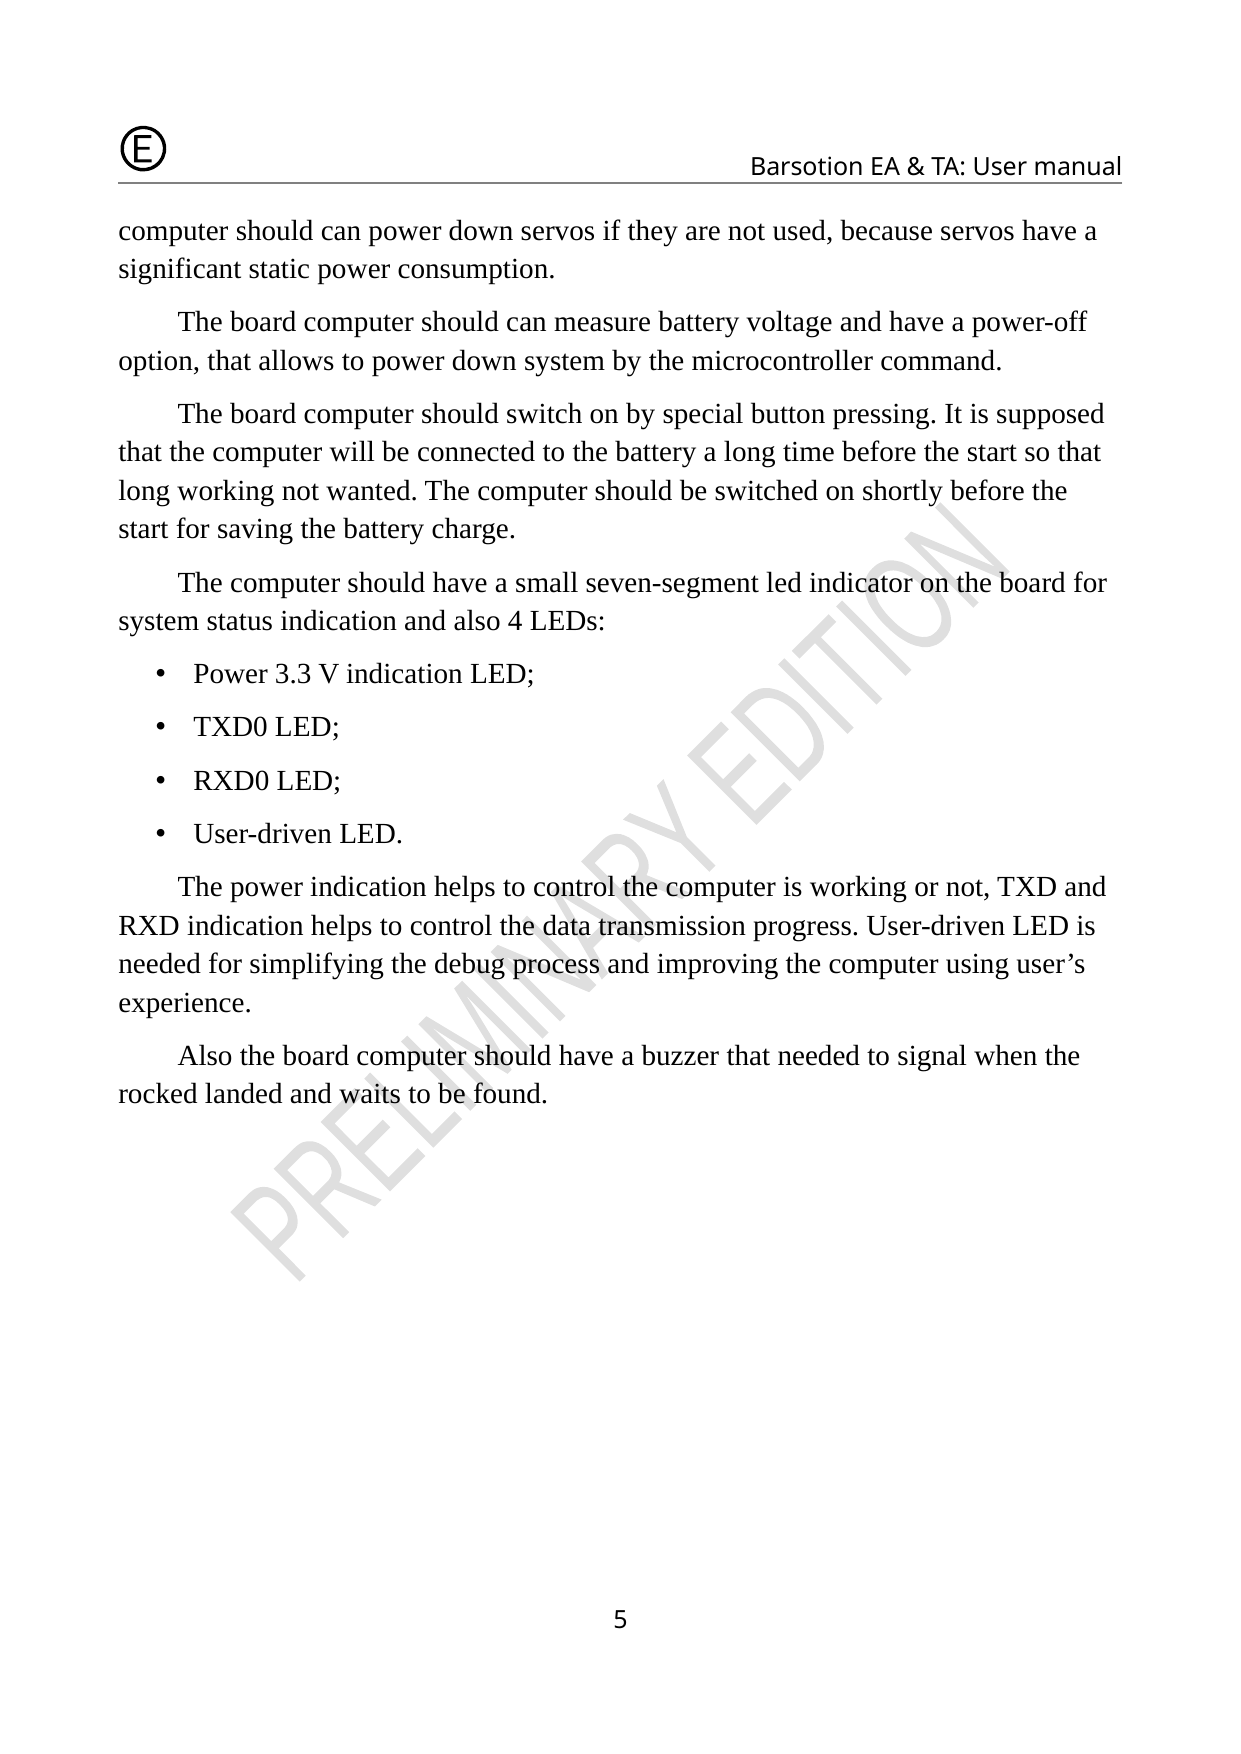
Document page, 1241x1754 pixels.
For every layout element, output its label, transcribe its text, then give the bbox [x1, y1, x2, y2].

list RXD0 LED; [156, 763, 726, 796]
text The board computer should can measure battery voltage and have a power-off option, that allows to power down system by the microcontroller command. [118, 304, 1122, 376]
text Also the board computer should have a buzzer that needed to signal when the rocked landed and waits to be found. [118, 1038, 468, 1110]
text Also the board computer should have a buzzer that needed to signal when the rocked landed and waits to be found. [411, 1038, 477, 1102]
list User-driven LED. [156, 816, 686, 850]
text The board computer should switch on by special button pressing. It is supposed that the computer will be connected to the battery a long time before the start so that long working not wanted. The computer should be switched on shortly before the start for saving the battery charge. [118, 396, 1122, 545]
list [708, 763, 738, 778]
text Also the board computer should have a buzzer that needed to signal when the rocked landed and waits to be found. [445, 1038, 1122, 1110]
list [679, 816, 1122, 850]
list [745, 709, 813, 743]
list [841, 656, 1122, 690]
text The computer should have a small seven-segment led indicator on the board for system status indication and also 4 LEDs: [875, 571, 941, 637]
list Power 3.3 V indication LED; [156, 656, 860, 690]
text The power indication helps to control the computer is working or not, TXD and RXD indication helps to control the data transmission progress. User-driven LED is needed for simplifying the debug process and improving the computer using user’s experience. [118, 869, 1122, 1018]
text computer should can power down servos if they are not used, because servos have a significant static power consumption. [118, 213, 1122, 285]
list [806, 709, 1122, 743]
list TXD0 LED; [156, 709, 760, 743]
list [732, 763, 1122, 796]
text The computer should have a small seven-segment led indicator on the board for system status indication and also 4 LEDs: [939, 565, 1122, 637]
text The computer should have a small seven-segment led indicator on the board for system status indication and also 4 LEDs: [118, 565, 897, 637]
